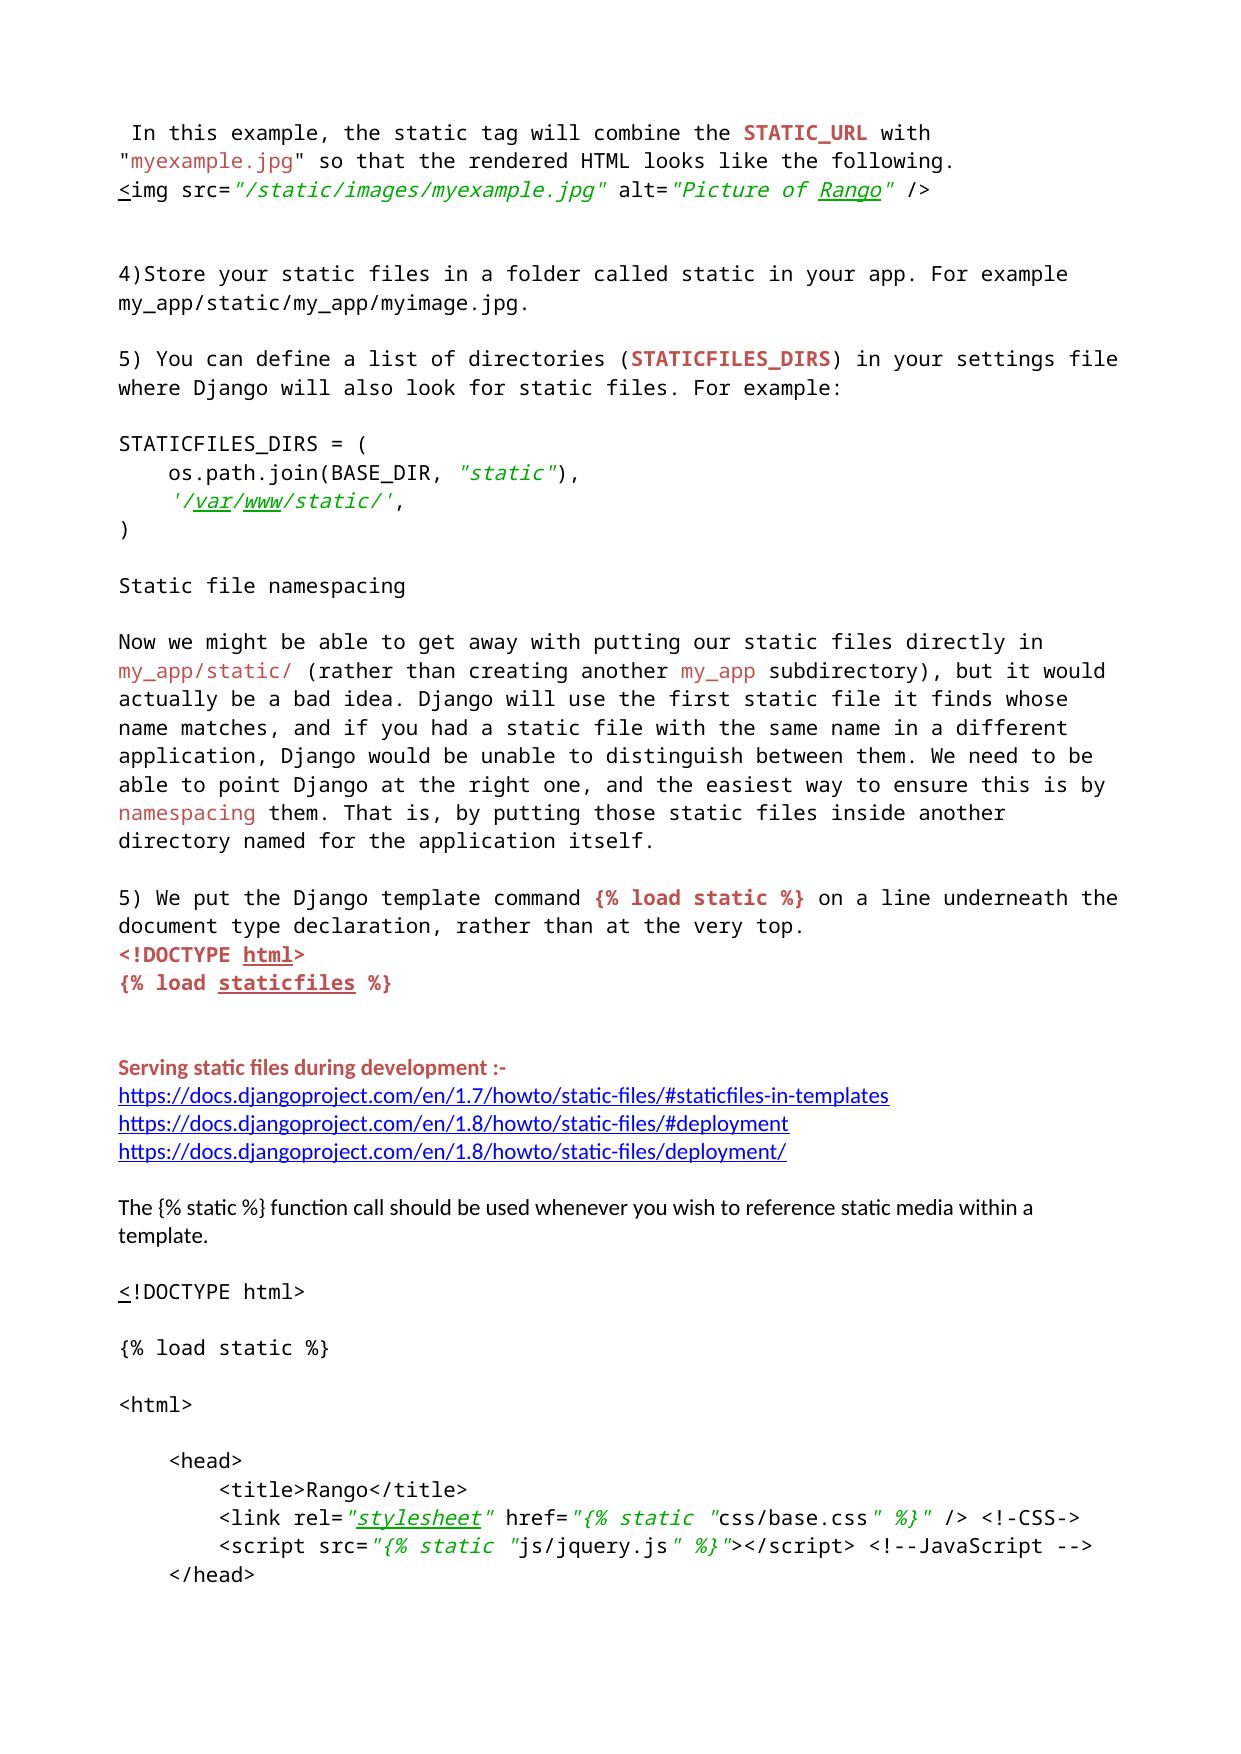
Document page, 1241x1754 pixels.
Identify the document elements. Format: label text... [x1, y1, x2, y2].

text {% load staticfiles %} [118, 968, 1122, 997]
text 5) You can define a list of directories (STATICFILES_DIRS) in your settings file where Django will also look for static files. For example: [118, 344, 1122, 401]
text <link rel="stylesheet" href="{% static "css/base.css" %}" /> <!-CSS-> [118, 1503, 1122, 1532]
text In this example, the static tag will combine the STATIC_URL with "myexample.jpg" so that the rendered HTML looks like the following. [118, 118, 1122, 175]
text <head> [118, 1446, 1122, 1475]
text '/var/www/static/', [118, 486, 1122, 514]
text <html> [118, 1390, 1122, 1418]
text </head> [118, 1560, 1122, 1588]
text {% load static %} [118, 1333, 1122, 1362]
text STATICFILES_DIRS = ( [118, 429, 1122, 458]
text Now we might be able to get away with putting our static files directly in my_app/static/ (rather than creating another my_app subdirectory), but it would actually be a bad idea. Django will use the first static file it finds whose name matches, and if you had a static file with the same name in a different application, Django would be unable to distinguish between them. We need to be able to point Django at the right one, and the easiest way to ensure this is by namespacing them. That is, by putting those static files inside another directory named for the application itself. [118, 627, 1122, 855]
text os.path.join(BASE_DIR, "static"), [118, 458, 1122, 486]
text Static file namespacing [118, 571, 1122, 599]
text 4)Store your static files in a folder called static in your app. For example my_app/static/my_app/myimage.jpg. [118, 259, 1122, 316]
text Serving static files during development :- https://docs.djangoproject.com/en/1.7/howto/static-files/#staticfiles-in-templates https://docs.djangoproject.com/en/1.8/howto/static-files/#deployment [118, 1053, 1122, 1137]
text ) [118, 514, 1122, 543]
text https://docs.djangoproject.com/en/1.8/howto/static-files/deployment/ [118, 1137, 1122, 1165]
text <!DOCTYPE html> [118, 1277, 1122, 1305]
text <title>Rango</title> [118, 1475, 1122, 1503]
text 5) We put the Django template command {% load static %} on a line underneath the document type declaration, rather than at the very top. <!DOCTYPE html> [118, 883, 1122, 968]
text The {% static %} function call should be used whenever you wish to reference static media within a template. [118, 1165, 1122, 1249]
text <img src="/static/images/myexample.jpg" alt="Picture of Rango" /> [118, 175, 1122, 203]
text <script src="{% static "js/jquery.js" %}"></script> <!--JavaScript --> [118, 1532, 1122, 1560]
